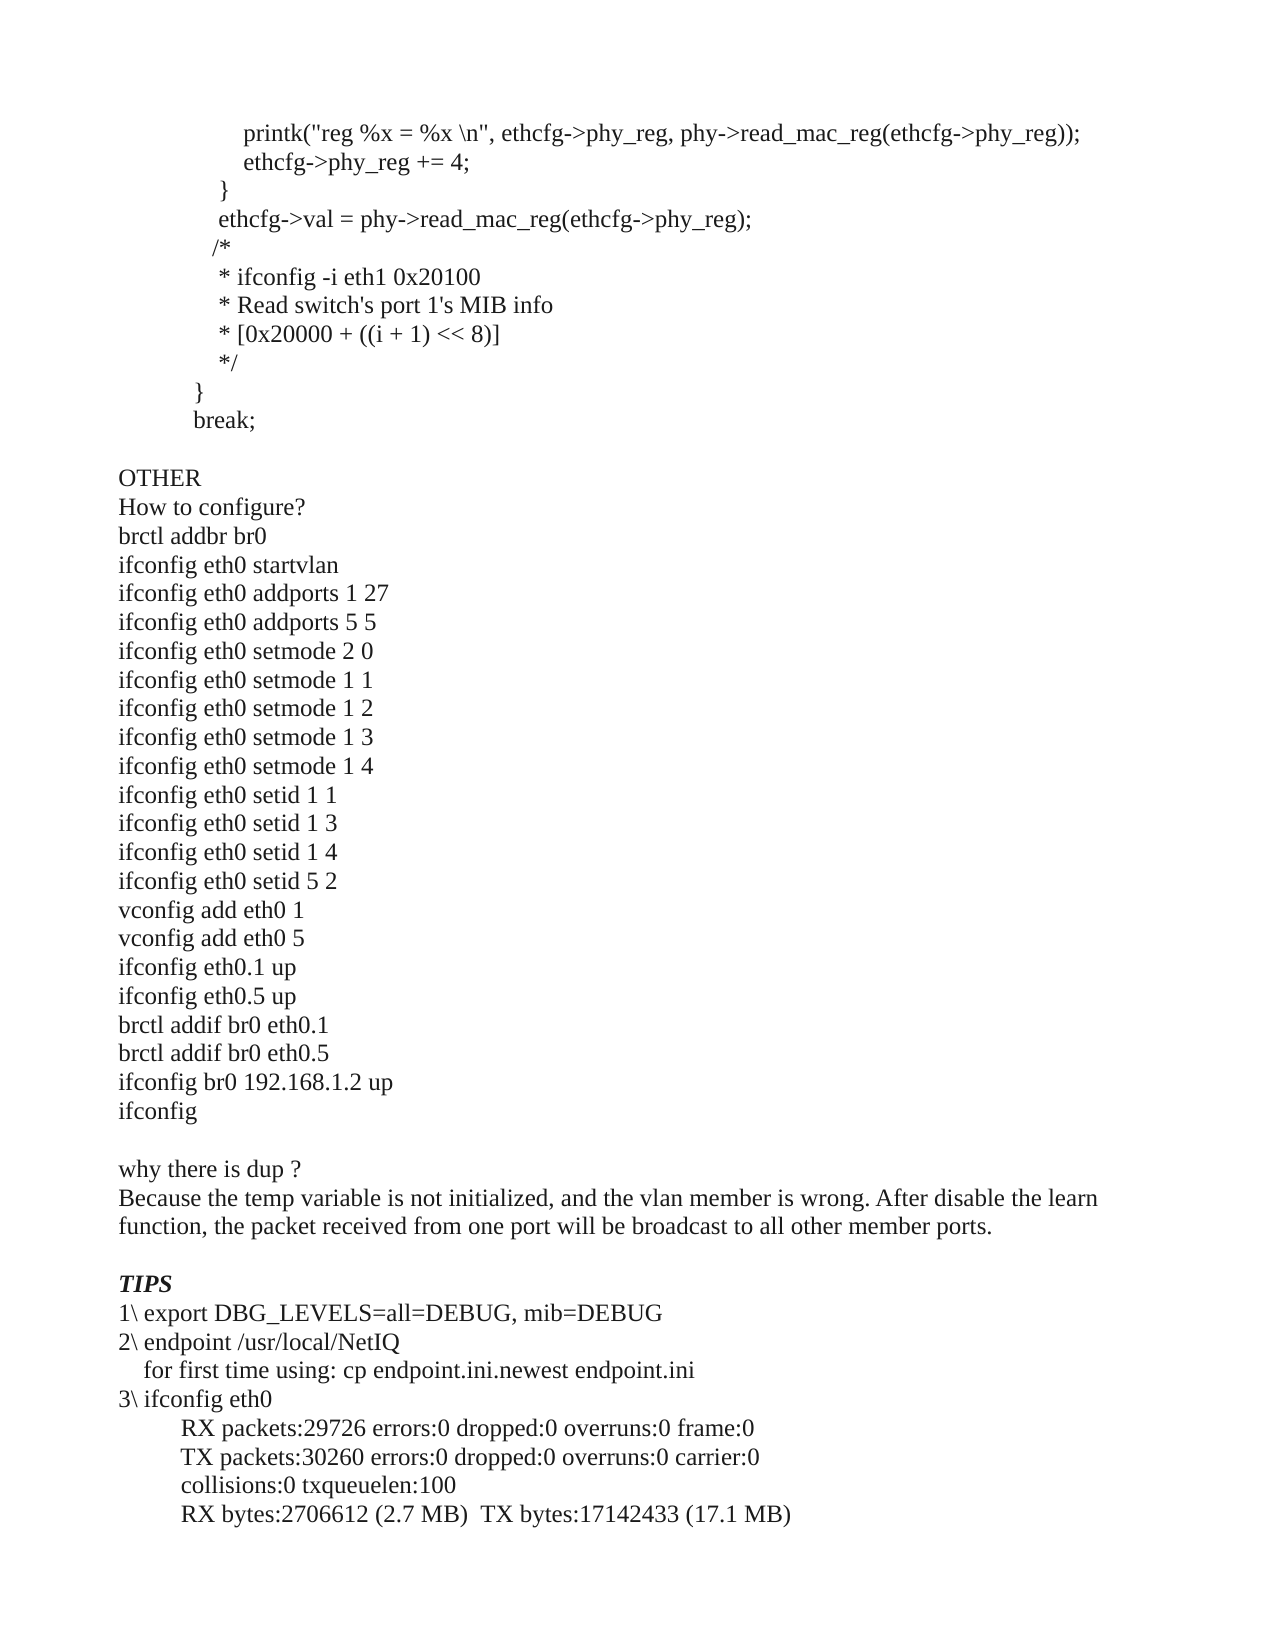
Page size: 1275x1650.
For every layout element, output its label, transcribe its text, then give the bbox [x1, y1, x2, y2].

text printk("reg %x = %x \n", ethcfg->phy_reg, phy->read_mac_reg(ethcfg->phy_reg)); [118, 118, 1157, 147]
text 3\ ifconfig eth0 [118, 1384, 1157, 1413]
text vconfig add eth0 5 [118, 923, 1157, 952]
text /* [118, 233, 1157, 262]
text collisions:0 txqueuelen:100 [118, 1471, 1157, 1499]
text ifconfig eth0 setid 1 4 [118, 837, 1157, 866]
text ifconfig eth0 setid 1 3 [118, 808, 1157, 837]
text for first time using: cp endpoint.ini.newest endpoint.ini [118, 1356, 1157, 1384]
text brctl addif br0 eth0.1 [118, 1010, 1157, 1038]
text ifconfig eth0 addports 5 5 [118, 607, 1157, 636]
text TX packets:30260 errors:0 dropped:0 overruns:0 carrier:0 [118, 1442, 1157, 1471]
text OTHER [118, 463, 1157, 492]
text ethcfg->phy_reg += 4; [118, 147, 1157, 176]
text brctl addbr br0 [118, 521, 1157, 550]
text why there is dup ? [118, 1154, 1157, 1183]
text } [118, 176, 1157, 204]
text Because the temp variable is not initialized, and the vlan member is wrong. After disable the learn function, the packet received from one port will be broadcast to all other member ports. [118, 1183, 1157, 1240]
text break; [118, 406, 1157, 434]
text ifconfig eth0.5 up [118, 981, 1157, 1010]
text ethcfg->val = phy->read_mac_reg(ethcfg->phy_reg); [118, 204, 1157, 233]
text ifconfig br0 192.168.1.2 up [118, 1067, 1157, 1096]
text * Read switch's port 1's MIB info [118, 291, 1157, 319]
text 2\ endpoint /usr/local/NetIQ [118, 1327, 1157, 1356]
text How to configure? [118, 492, 1157, 521]
text ifconfig eth0 setmode 1 4 [118, 751, 1157, 780]
text */ [118, 348, 1157, 377]
text ifconfig eth0.1 up [118, 952, 1157, 981]
text vconfig add eth0 1 [118, 895, 1157, 923]
text ifconfig eth0 addports 1 27 [118, 578, 1157, 607]
text } [118, 377, 1157, 406]
text ifconfig eth0 setmode 1 3 [118, 722, 1157, 751]
text ifconfig eth0 setmode 2 0 [118, 636, 1157, 665]
text ifconfig eth0 setid 5 2 [118, 866, 1157, 895]
text ifconfig [118, 1096, 1157, 1125]
text * [0x20000 + ((i + 1) << 8)] [118, 319, 1157, 348]
text * ifconfig -i eth1 0x20100 [118, 262, 1157, 291]
text RX bytes:2706612 (2.7 MB) TX bytes:17142433 (17.1 MB) [118, 1499, 1157, 1528]
text TIPS 1\ export DBG_LEVELS=all=DEBUG, mib=DEBUG [118, 1269, 1157, 1327]
text ifconfig eth0 setmode 1 2 [118, 693, 1157, 722]
text ifconfig eth0 startvlan [118, 550, 1157, 578]
text brctl addif br0 eth0.5 [118, 1038, 1157, 1067]
text ifconfig eth0 setid 1 1 [118, 780, 1157, 808]
text ifconfig eth0 setmode 1 1 [118, 665, 1157, 693]
text RX packets:29726 errors:0 dropped:0 overruns:0 frame:0 [118, 1413, 1157, 1442]
